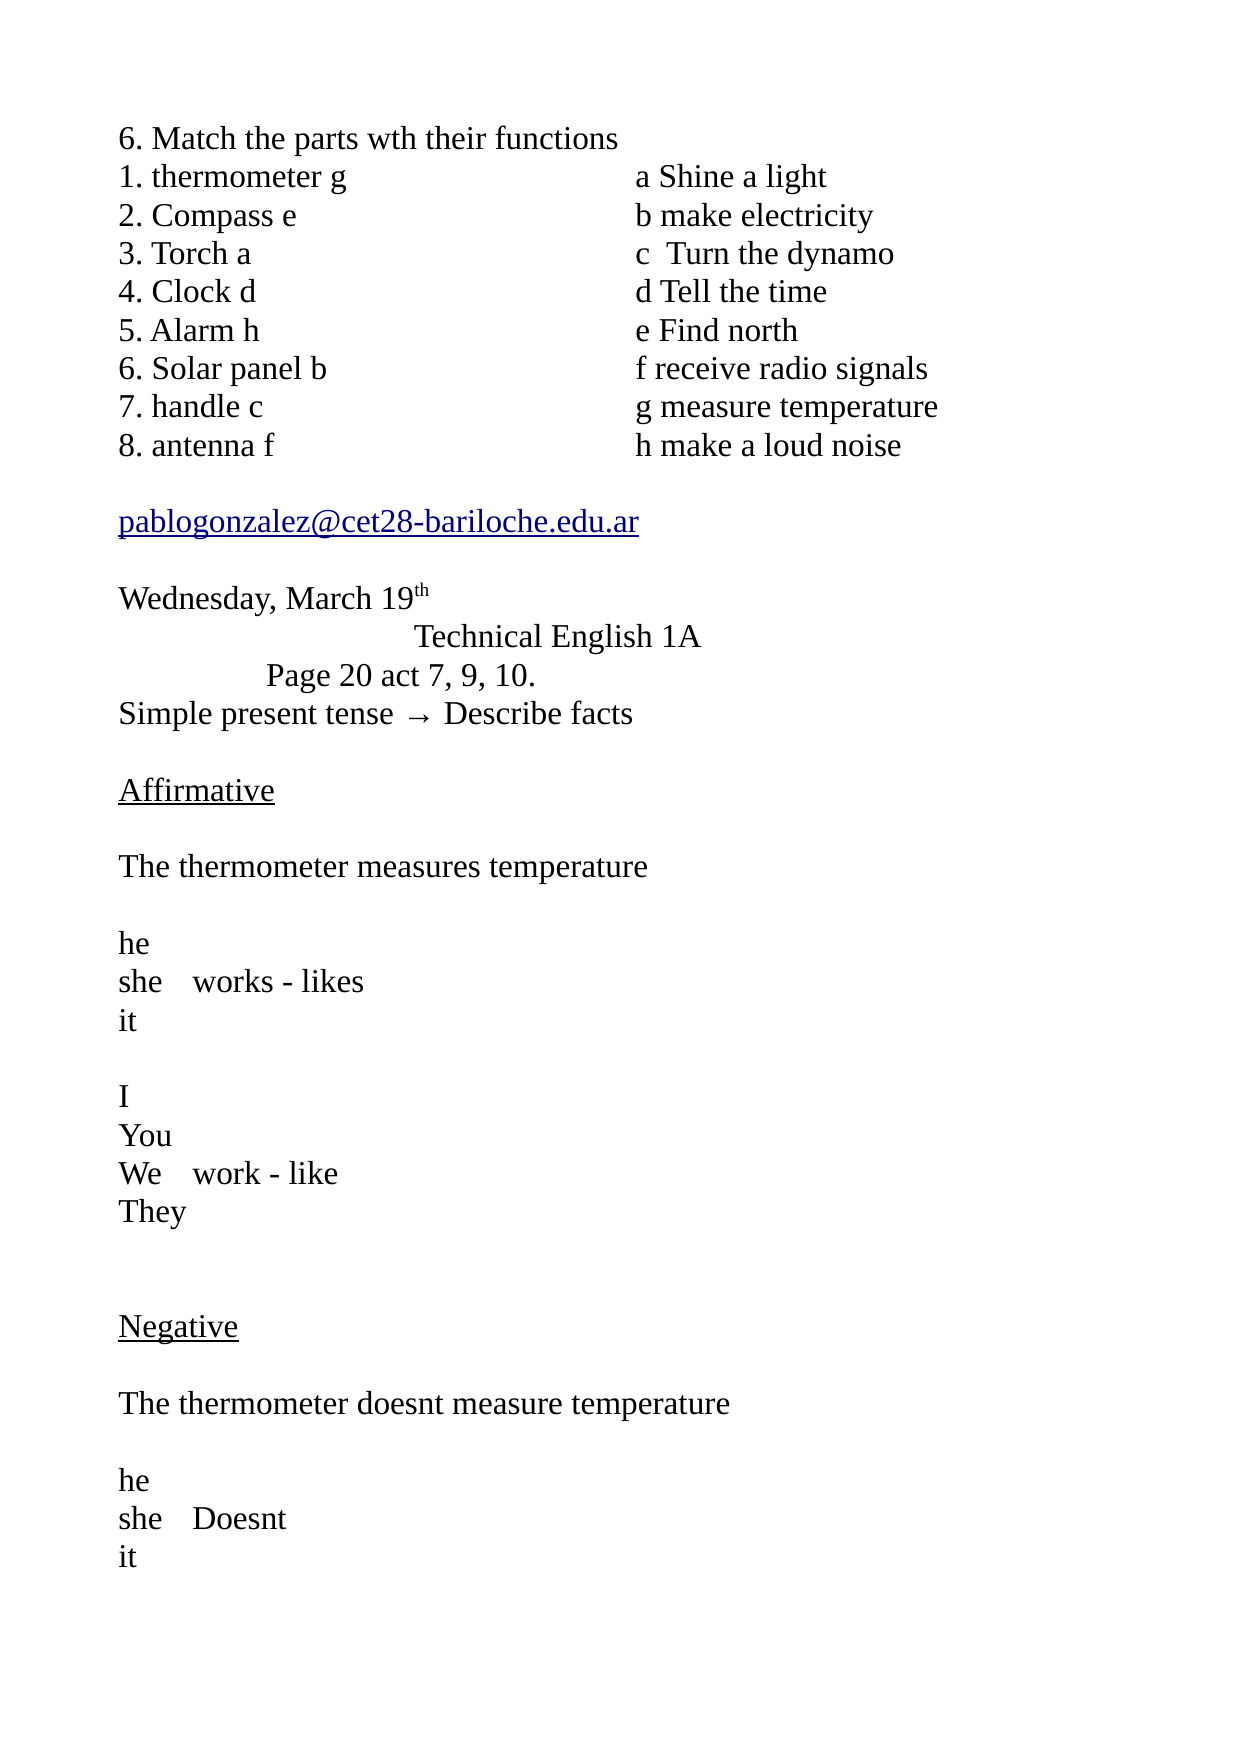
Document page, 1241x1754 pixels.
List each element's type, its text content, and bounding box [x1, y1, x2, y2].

text 7. handle c g measure temperature [118, 386, 1122, 425]
text 4. Clock d d Tell the time [118, 271, 1122, 310]
text 6. Match the parts wth their functions [118, 118, 1122, 156]
text They [118, 1191, 1122, 1230]
text he [118, 923, 1122, 961]
text 3. Torch a c Turn the dynamo [118, 233, 1122, 271]
text she works - likes [118, 961, 1122, 1000]
text she Doesnt [118, 1498, 1122, 1536]
text We work - like [118, 1153, 1122, 1191]
text You [118, 1115, 1122, 1153]
text 2. Compass e b make electricity [118, 195, 1122, 233]
text 5. Alarm h e Find north [118, 310, 1122, 348]
text he [118, 1460, 1122, 1498]
text The thermometer doesnt measure temperature [118, 1383, 1122, 1421]
text pablogonzalez@cet28-bariloche.edu.ar [118, 501, 1122, 540]
text The thermometer measures temperature [118, 846, 1122, 885]
text I [118, 1076, 1122, 1115]
text it [118, 1000, 1122, 1038]
text Technical English 1A [118, 616, 1122, 655]
text Simple present tense → Describe facts [118, 693, 1122, 731]
text Negative [118, 1306, 1122, 1345]
text Affirmative [118, 770, 1122, 808]
text 6. Solar panel b f receive radio signals [118, 348, 1122, 386]
text 1. thermometer g a Shine a light [118, 156, 1122, 195]
text 8. antenna f h make a loud noise [118, 425, 1122, 463]
text Wednesday, March 19th [118, 578, 1122, 616]
text Page 20 act 7, 9, 10. [118, 655, 1122, 693]
text it [118, 1536, 1122, 1575]
